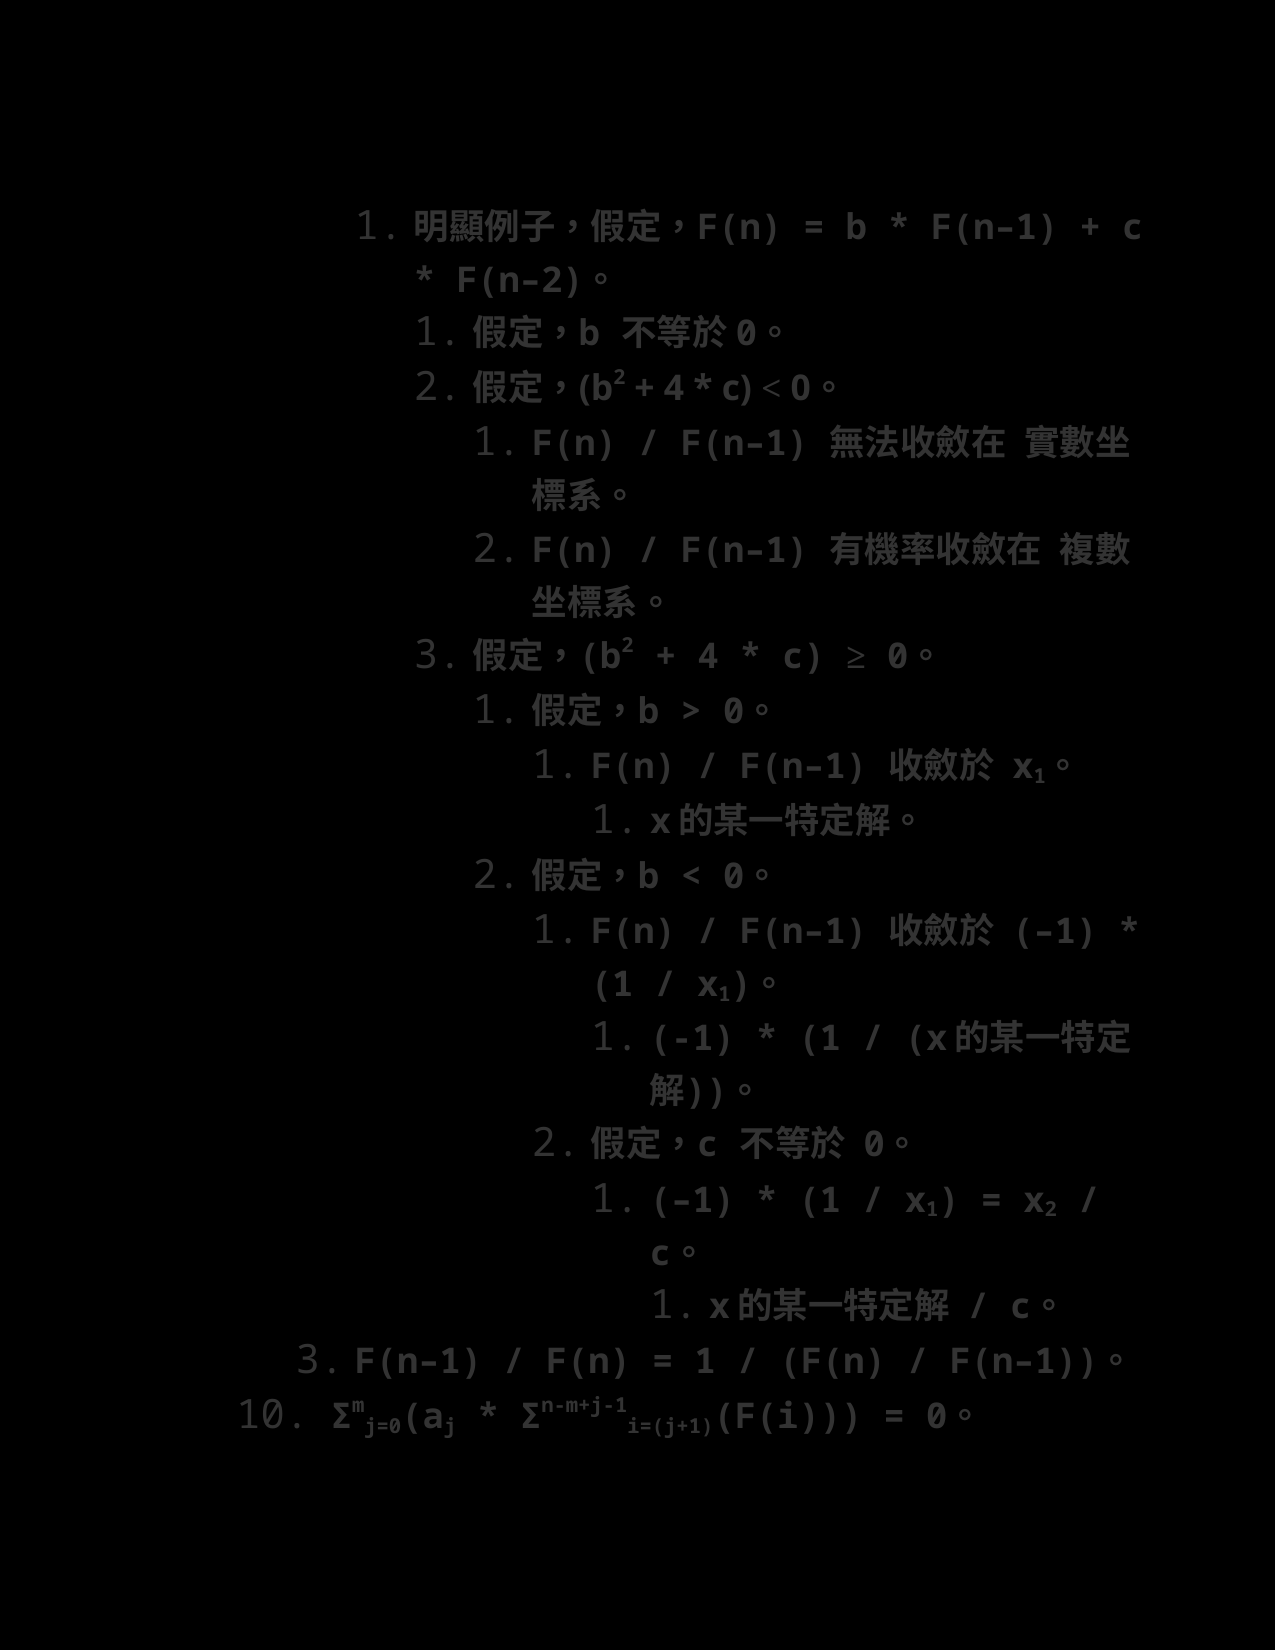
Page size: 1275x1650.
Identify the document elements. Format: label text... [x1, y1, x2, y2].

list F(n) / F(n–1) 收斂於 (–1) * (1 / x1)。 [532, 901, 1157, 1007]
list 明顯例子，假定，F(n) = b * F(n–1) + c * F(n–2)。 [354, 196, 1157, 302]
list x的某一特定解。 [591, 791, 1157, 846]
list Σmj=0(aj * Σn-m+j-1i=(j+1)(F(i))) = 0。 [236, 1385, 1157, 1441]
list 假定，b < 0。 [472, 846, 1157, 901]
list (-1) * (1 / (x的某一特定解))。 [591, 1007, 1157, 1114]
list x的某一特定解 / c。 [649, 1275, 1157, 1330]
list F(n) / F(n–1) 有機率收斂在 複數坐標系。 [472, 519, 1157, 625]
list (–1) * (1 / x1) = x2 / c。 [591, 1169, 1157, 1275]
list 假定，c 不等於 0。 [532, 1114, 1157, 1169]
list F(n) / F(n–1) 無法收斂在 實數坐標系。 [472, 412, 1157, 519]
list F(n–1) / F(n) = 1 / (F(n) / F(n–1))。 [295, 1330, 1157, 1385]
list 假定，b 不等於 0。 [413, 302, 1157, 357]
list F(n) / F(n–1) 收斂於 x1。 [532, 735, 1157, 791]
list 假定，(b2 + 4 * c) ≥ 0。 [413, 625, 1157, 680]
list 假定，b > 0。 [472, 680, 1157, 735]
list 假定，(b2 + 4 * c) < 0。 [413, 357, 1157, 412]
